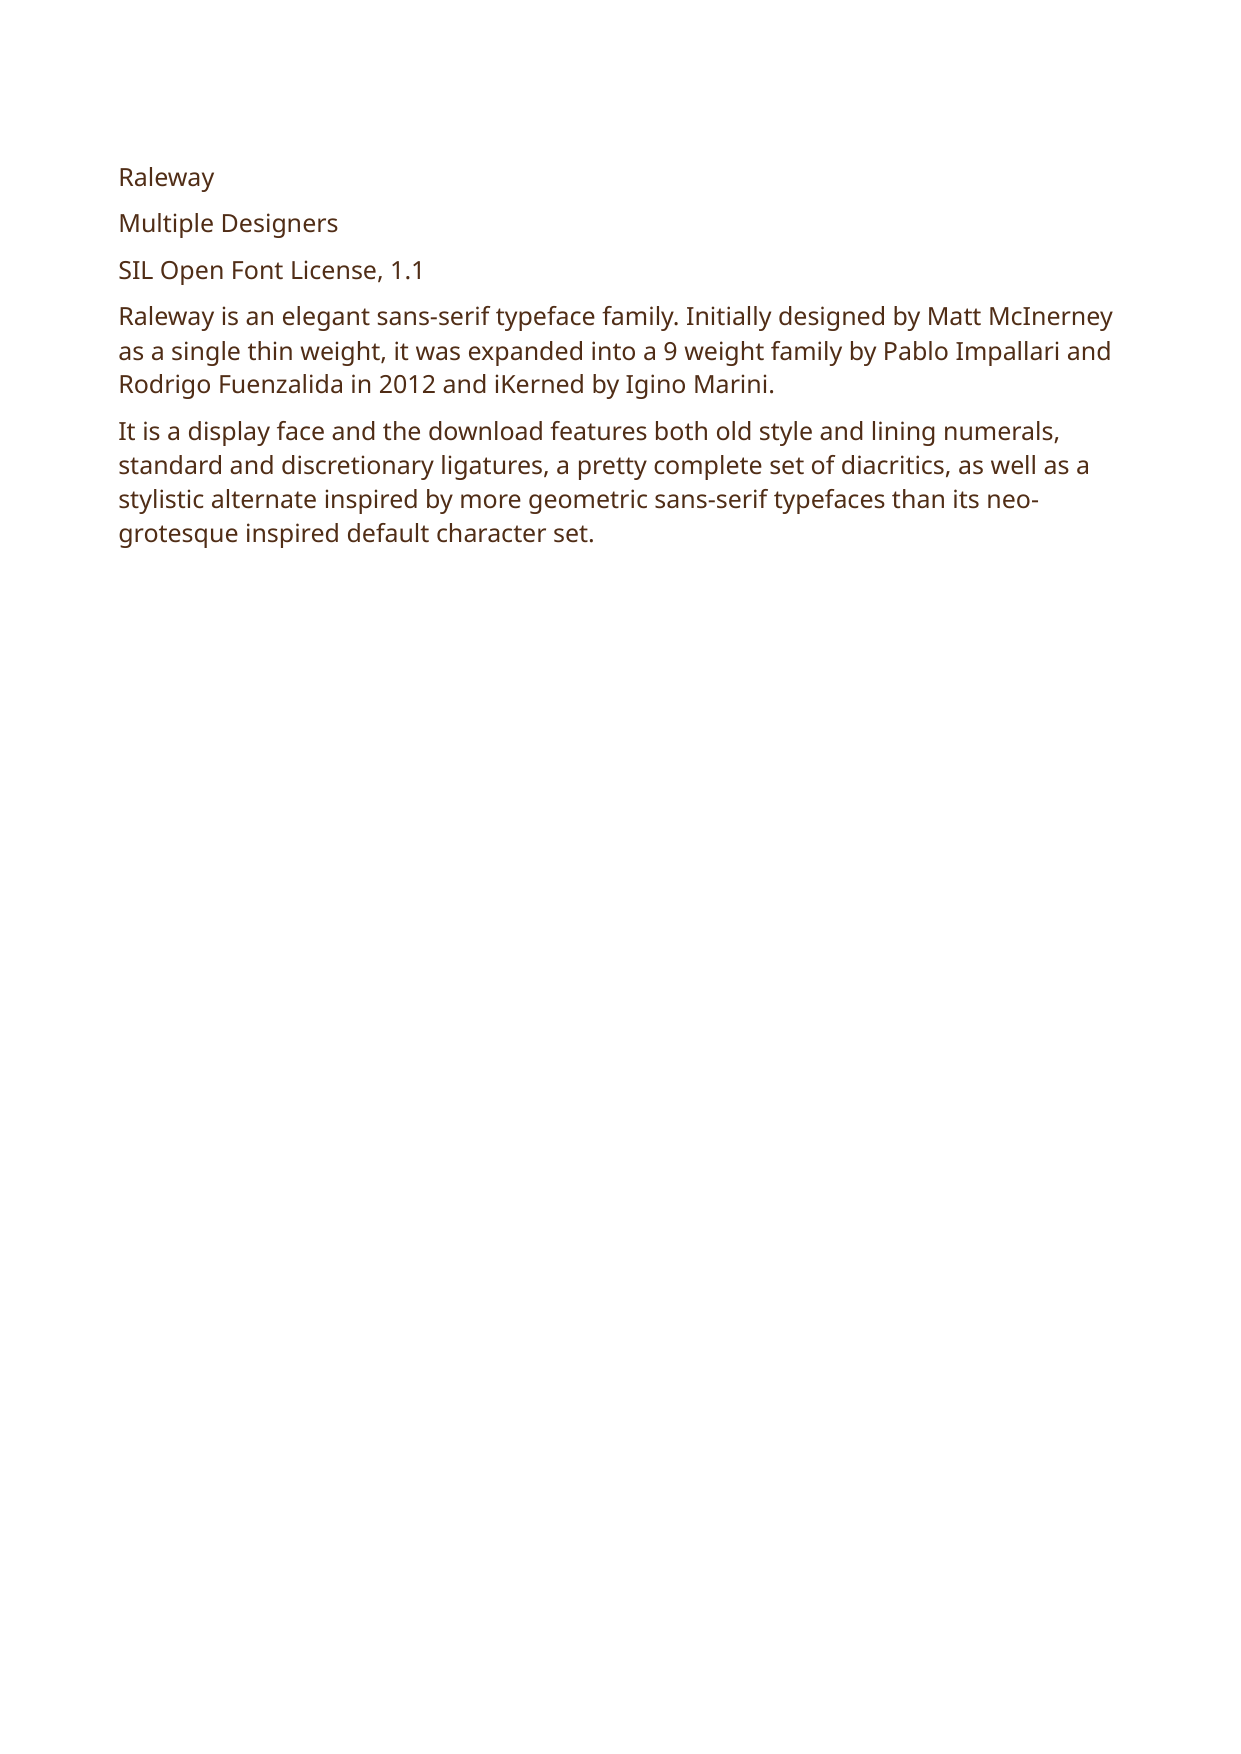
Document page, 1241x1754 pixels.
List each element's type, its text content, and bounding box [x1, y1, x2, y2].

text Multiple Designers [118, 206, 1122, 240]
text Raleway [118, 159, 1122, 193]
text Raleway is an elegant sans-serif typeface family. Initially designed by Matt McInerney as a single thin weight, it was expanded into a 9 weight family by Pablo Impallari and Rodrigo Fuenzalida in 2012 and iKerned by Igino Marini. [118, 299, 1122, 401]
text SIL Open Font License, 1.1 [118, 252, 1122, 287]
text It is a display face and the download features both old style and lining numerals, standard and discretionary ligatures, a pretty complete set of diacritics, as well as a stylistic alternate inspired by more geometric sans-serif typefaces than its neo-grotesque inspired default character set. [118, 414, 1122, 550]
